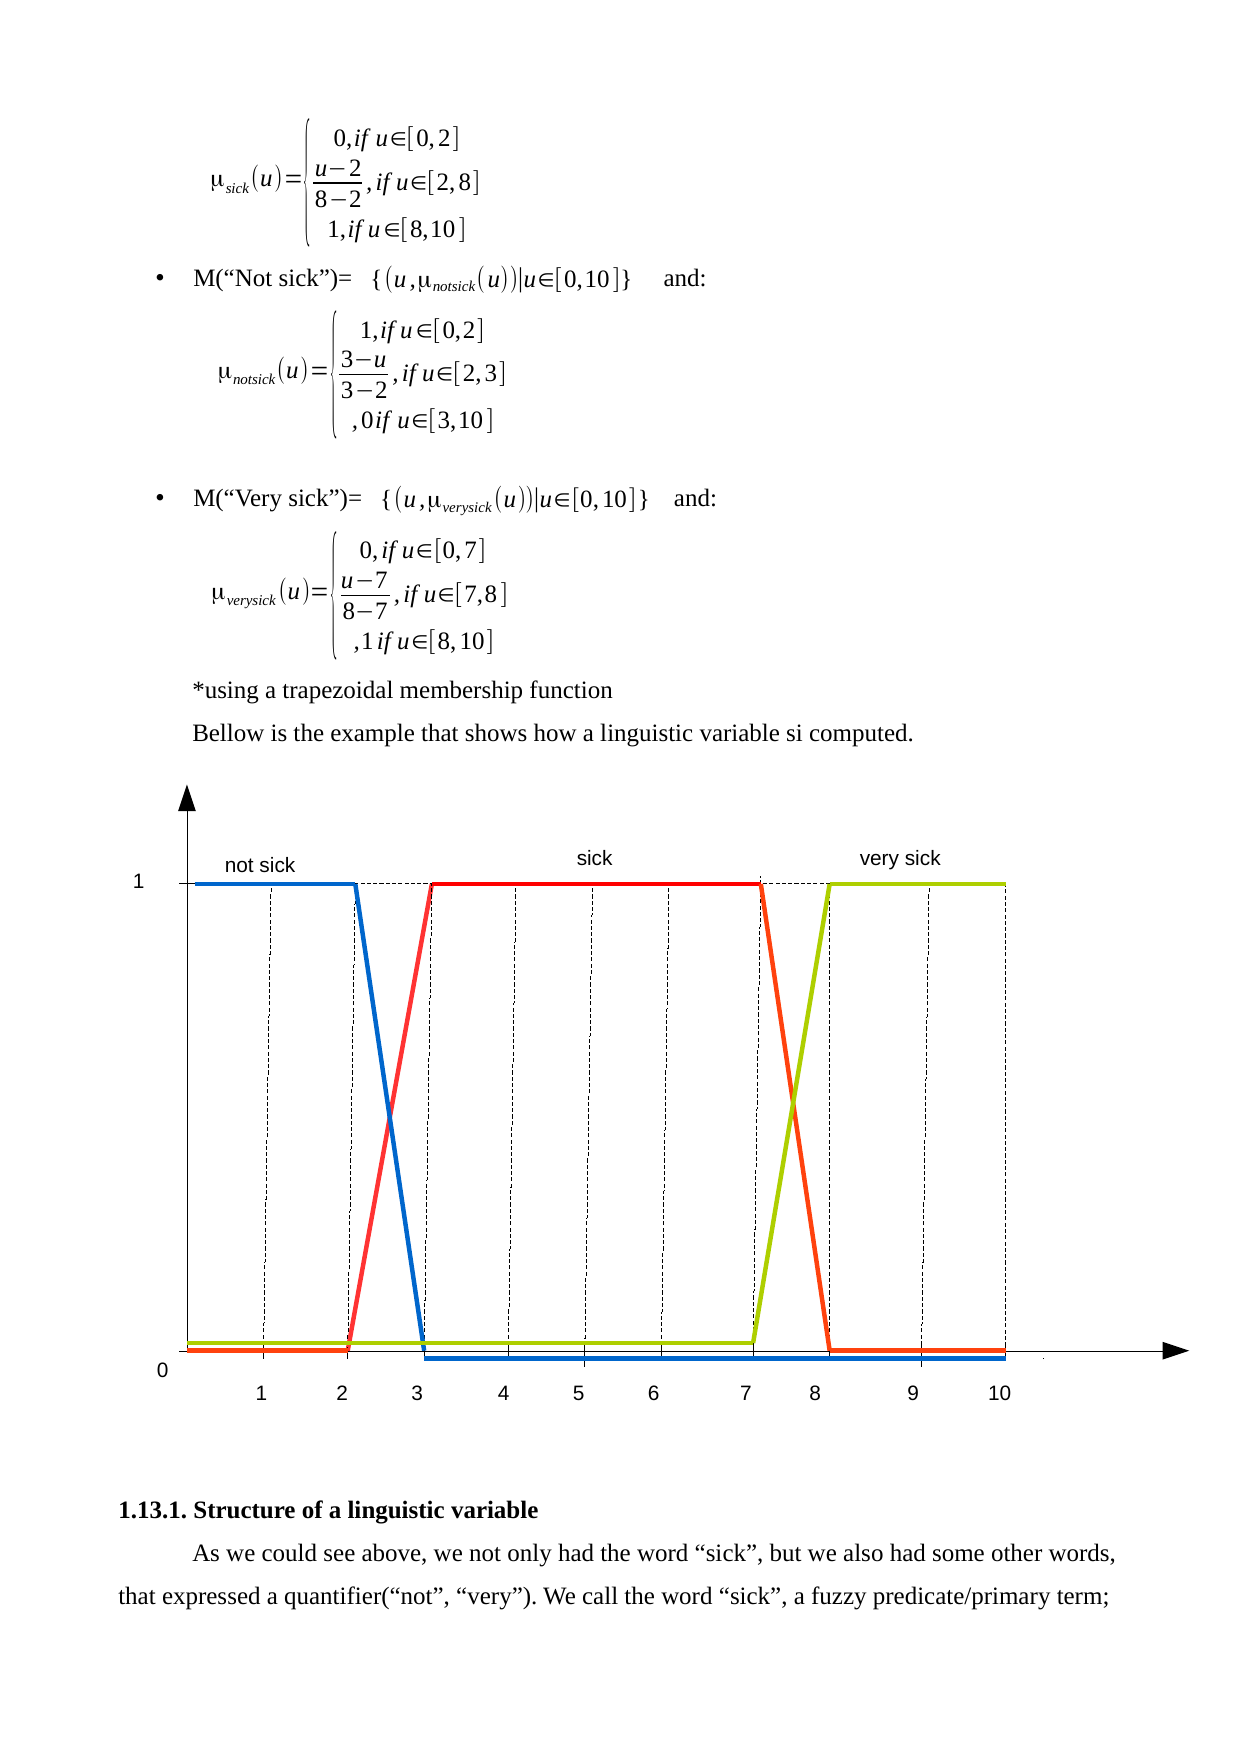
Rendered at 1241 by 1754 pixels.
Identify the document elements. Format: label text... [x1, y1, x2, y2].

text *using a trapezoidal membership function [118, 675, 1122, 704]
text Bellow is the example that shows how a linguistic variable si computed. [118, 718, 1122, 747]
text As we could see above, we not only had the word “sick”, but we also had some other words, that expressed a quantifier(“not”, “very”). We call the word “sick”, a fuzzy predicate/primary term; [118, 1538, 1122, 1610]
text 1.13.1. Structure of a linguistic variable [118, 1495, 1122, 1523]
list M(“Very sick”)= and: [156, 483, 1122, 516]
list M(“Not sick”)= and: [156, 263, 1122, 296]
